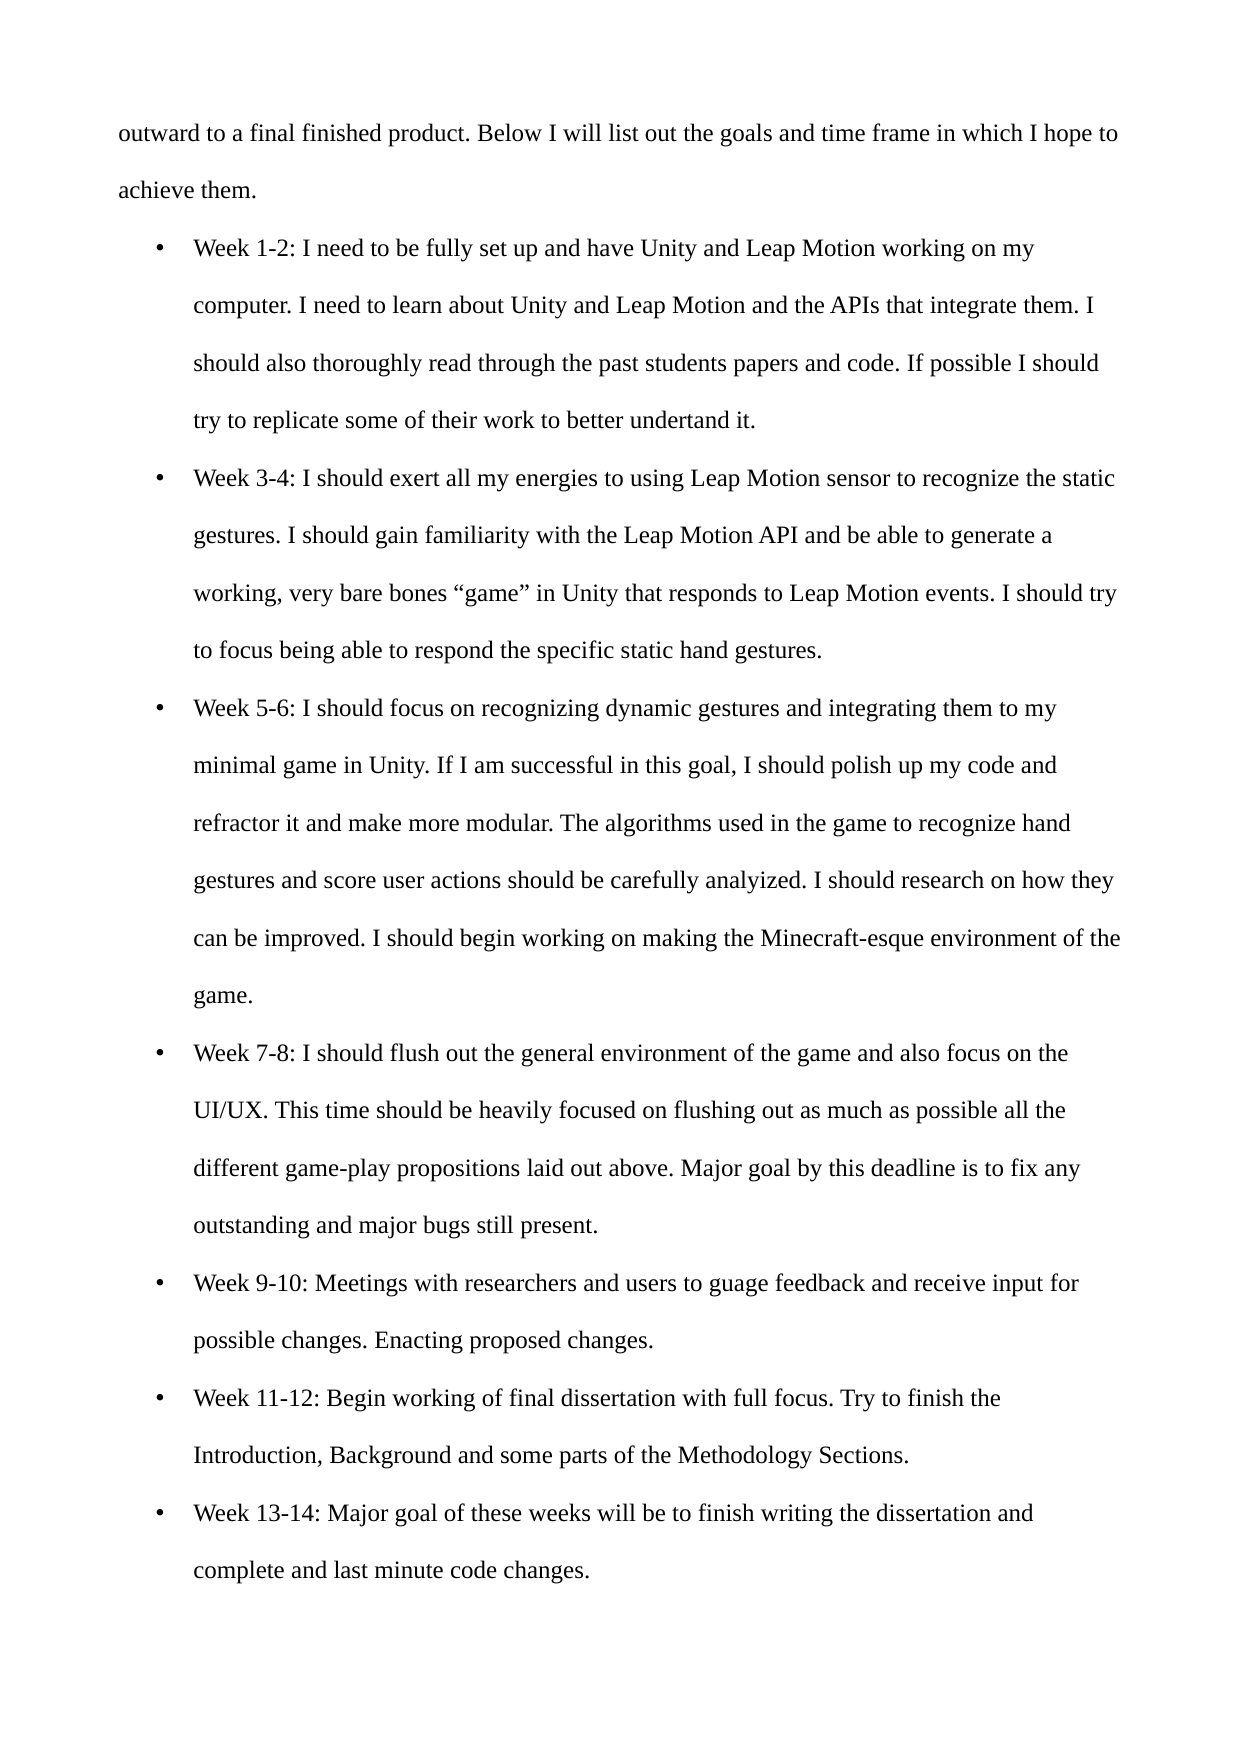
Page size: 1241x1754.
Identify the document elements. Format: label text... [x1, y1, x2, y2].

list Week 5-6: I should focus on recognizing dynamic gestures and integrating them to my minimal game in Unity. If I am successful in this goal, I should polish up my code and refractor it and make more modular. The algorithms used in the game to recognize hand gestures and score user actions should be carefully analyized. I should research on how they can be improved. I should begin working on making the Minecraft-esque environment of the game. [156, 693, 1122, 1009]
list Week 13-14: Major goal of these weeks will be to finish writing the dissertation and complete and last minute code changes. [156, 1498, 1122, 1584]
list Week 11-12: Begin working of final dissertation with full focus. Try to finish the Introduction, Background and some parts of the Methodology Sections. [156, 1383, 1122, 1469]
list Week 7-8: I should flush out the general environment of the game and also focus on the UI/UX. This time should be heavily focused on flushing out as much as possible all the different game-play propositions laid out above. Major goal by this deadline is to fix any outstanding and major bugs still present. [156, 1038, 1122, 1239]
list Week 3-4: I should exert all my energies to using Leap Motion sensor to recognize the static gestures. I should gain familiarity with the Leap Motion API and be able to generate a working, very bare bones “game” in Unity that responds to Leap Motion events. I should try to focus being able to respond the specific static hand gestures. [156, 463, 1122, 664]
list Week 9-10: Meetings with researchers and users to guage feedback and receive input for possible changes. Enacting proposed changes. [156, 1268, 1122, 1354]
list Week 1-2: I need to be fully set up and have Unity and Leap Motion working on my computer. I need to learn about Unity and Leap Motion and the APIs that integrate them. I should also thoroughly read through the past students papers and code. If possible I should try to replicate some of their work to better undertand it. [156, 233, 1122, 434]
text outward to a final finished product. Below I will list out the goals and time frame in which I hope to achieve them. [118, 118, 1122, 204]
